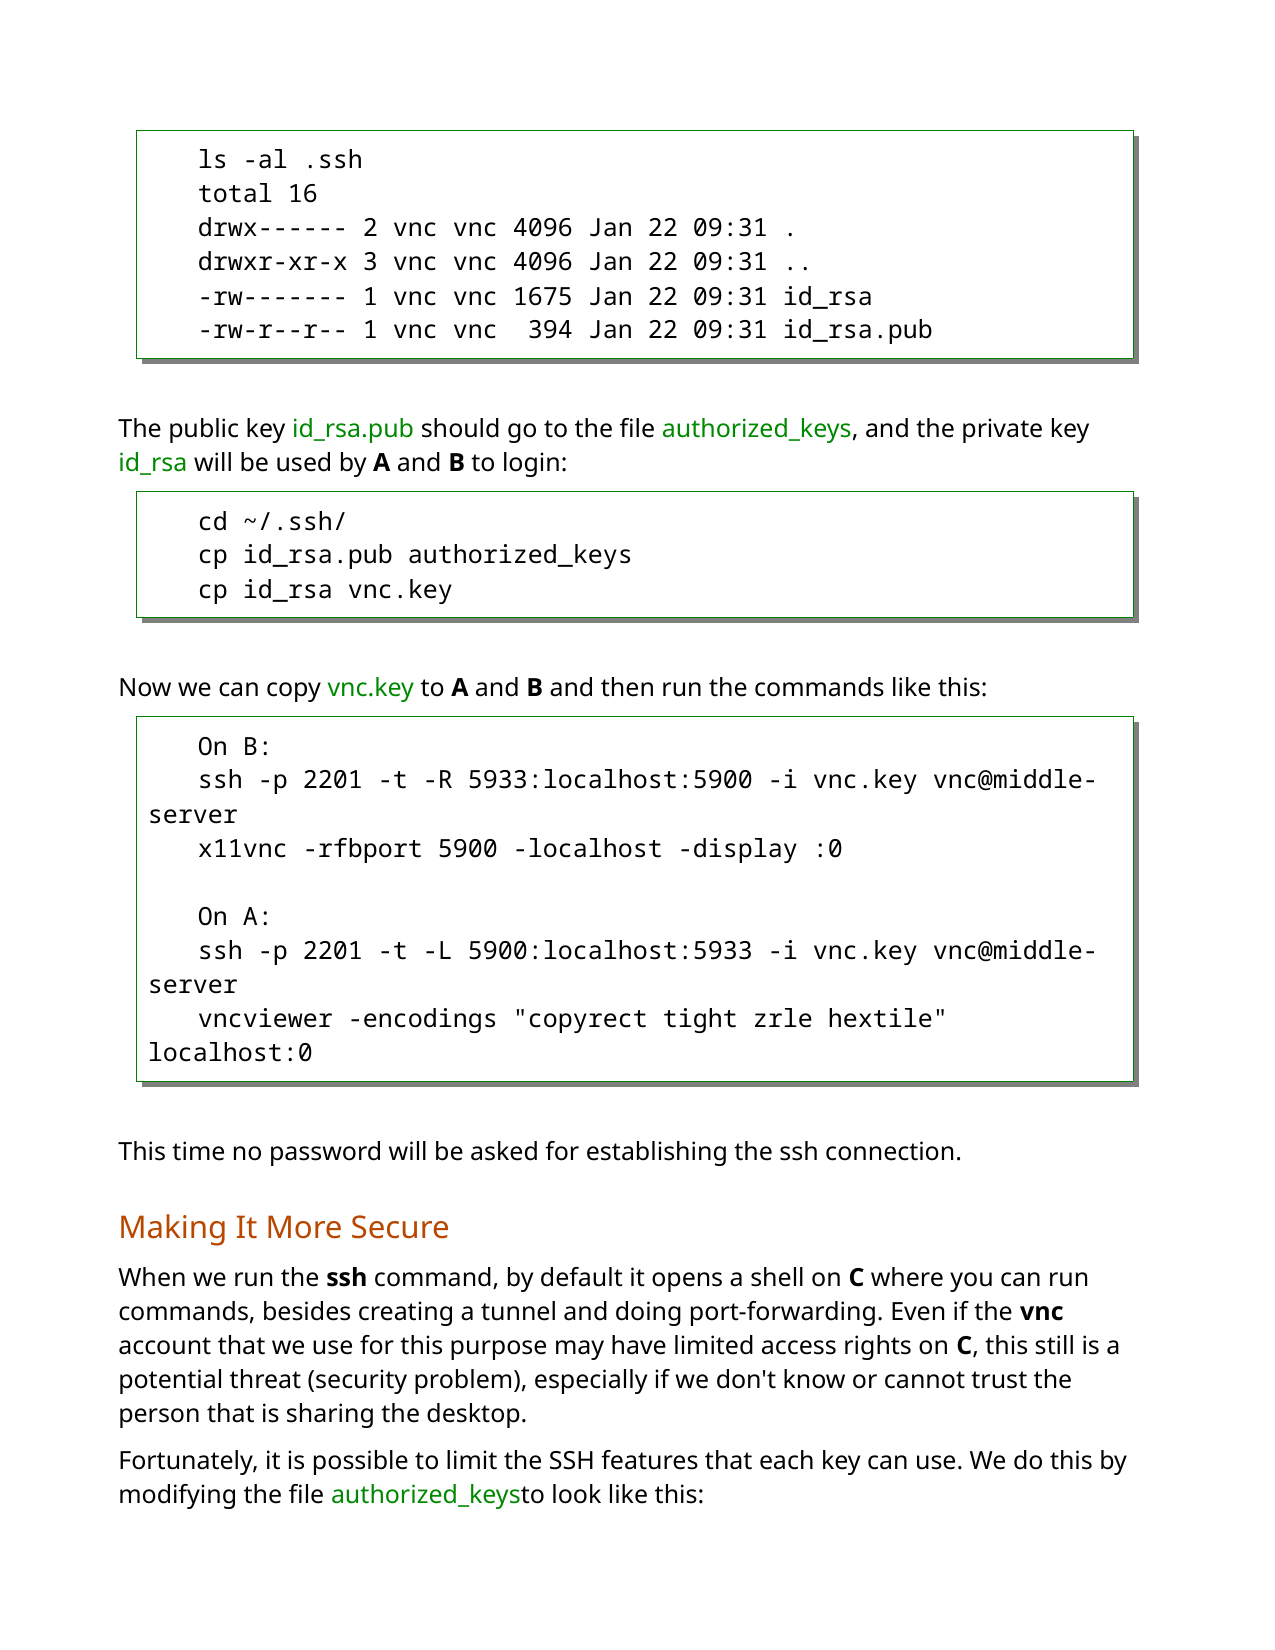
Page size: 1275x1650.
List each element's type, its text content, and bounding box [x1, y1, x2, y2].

text -rw------- 1 vnc vnc 1675 Jan 22 09:31 id_rsa [137, 266, 1133, 300]
text cp id_rsa.pub authorized_keys [137, 525, 1133, 559]
text This time no password will be asked for establishing the ssh connection. [118, 1133, 1157, 1167]
text On B: [137, 717, 1133, 750]
text The public key id_rsa.pub should go to the file authorized_keys, and the private key id_rsa will be used by A and B to login: [118, 411, 1157, 479]
text ssh -p 2201 -t -R 5933:localhost:5900 -i vnc.key vnc@middle-server [137, 750, 1133, 818]
text When we run the ssh command, by default it opens a shell on C where you can run commands, besides creating a tunnel and doing port-forwarding. Even if the vnc account that we use for this purpose may have limited access rights on C, this still is a potential threat (security problem), especially if we don't know or cannot trust the person that is sharing the desktop. [118, 1260, 1157, 1430]
text ls -al .ssh [137, 131, 1133, 164]
text x11vnc -rfbport 5900 -localhost -display :0 [137, 818, 1133, 852]
text ssh -p 2201 -t -L 5900:localhost:5933 -i vnc.key vnc@middle-server [137, 921, 1133, 989]
text Fortunately, it is possible to limit the SSH features that each key can use. We do this by modifying the file authorized_keysto look like this: [118, 1443, 1157, 1511]
text cd ~/.ssh/ [137, 492, 1133, 525]
subtitle Making It More Secure [118, 1205, 1157, 1247]
text drwx------ 2 vnc vnc 4096 Jan 22 09:31 . [137, 198, 1133, 232]
text drwxr-xr-x 3 vnc vnc 4096 Jan 22 09:31 .. [137, 232, 1133, 266]
text On A: [137, 887, 1133, 921]
text Now we can copy vnc.key to A and B and then run the commands like this: [118, 670, 1157, 704]
text cp id_rsa vnc.key [137, 559, 1133, 617]
text vncviewer -encodings "copyrect tight zrle hextile" localhost:0 [137, 989, 1133, 1081]
text total 16 [137, 164, 1133, 198]
text -rw-r--r-- 1 vnc vnc 394 Jan 22 09:31 id_rsa.pub [137, 300, 1133, 358]
